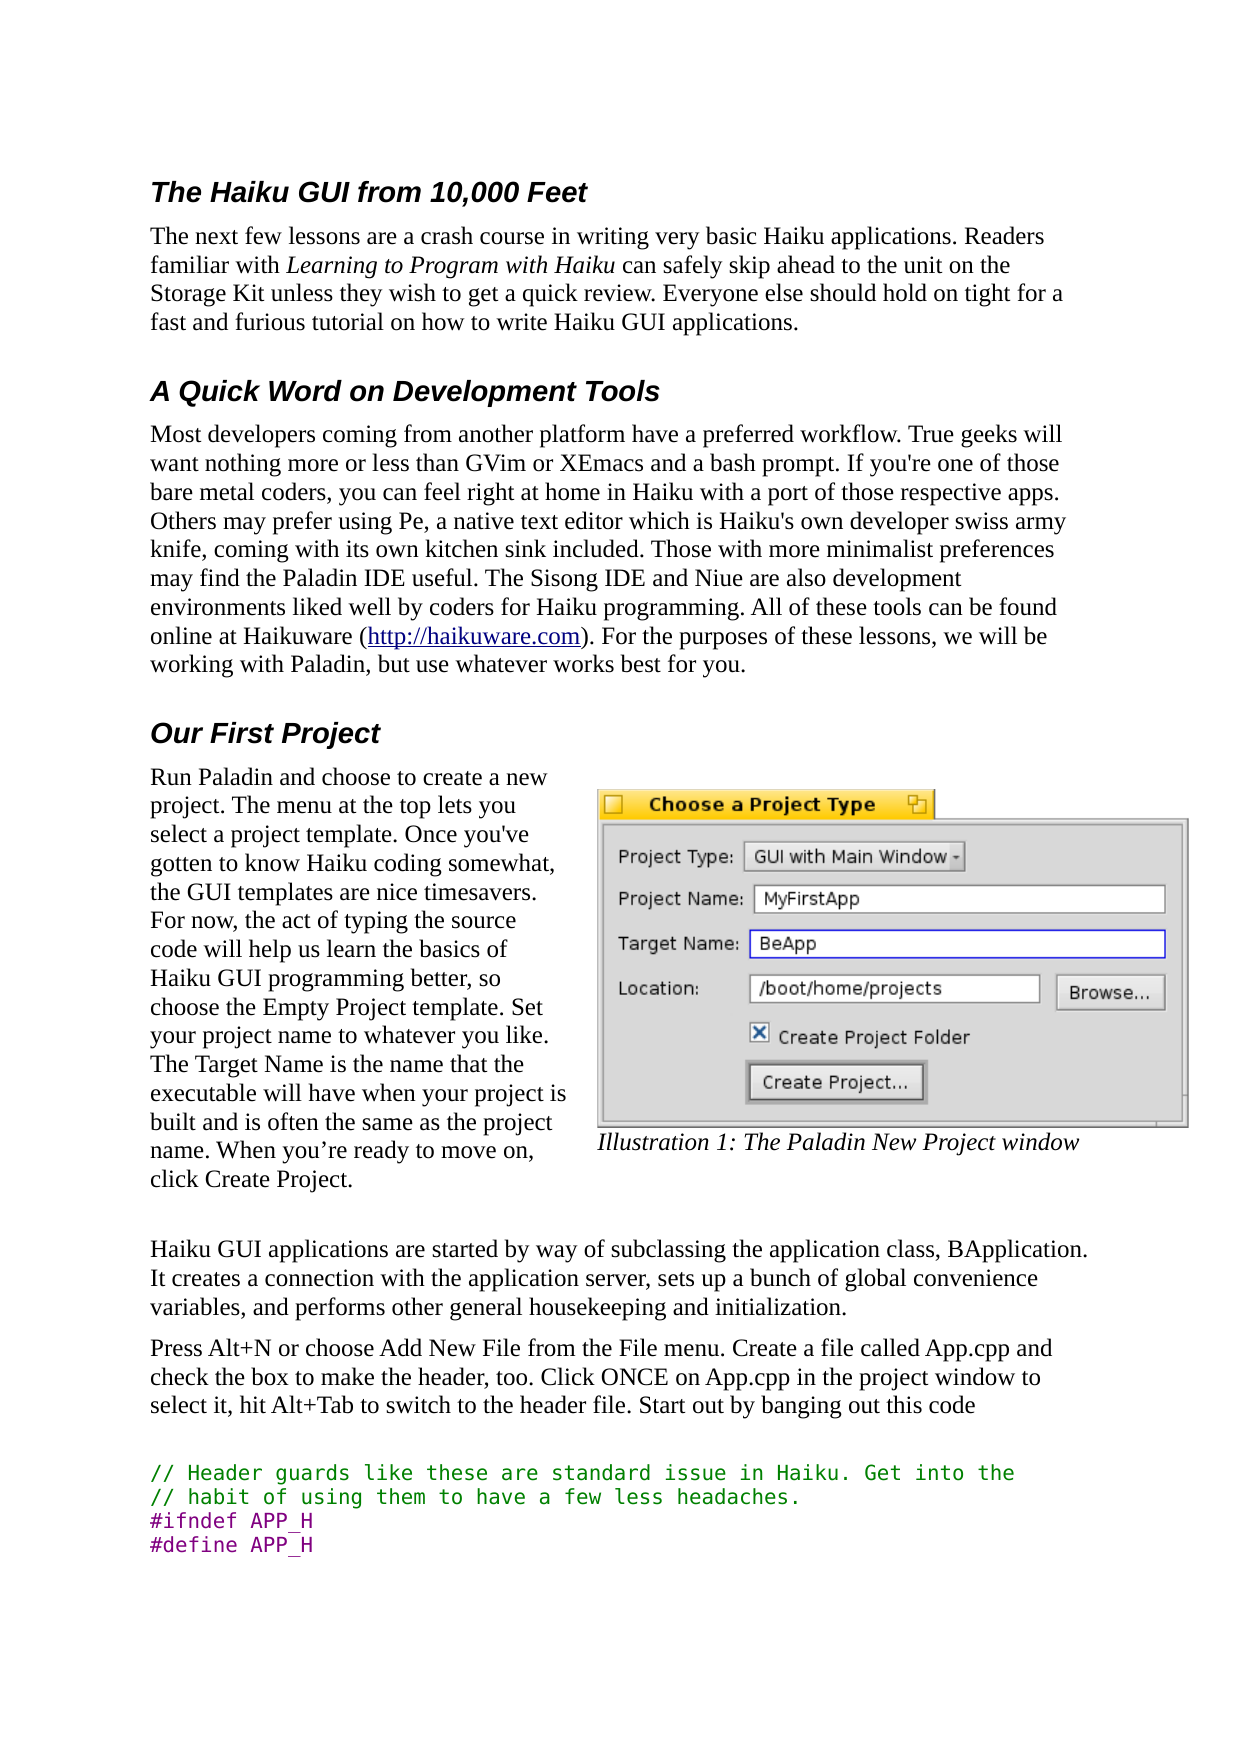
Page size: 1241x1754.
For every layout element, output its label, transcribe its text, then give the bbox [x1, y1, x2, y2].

subtitle A Quick Word on Development Tools [150, 373, 1090, 407]
subtitle The Haiku GUI from 10,000 Feet [150, 175, 1090, 208]
picture [597, 789, 1189, 1128]
text Run Paladin and choose to create a new project. The menu at the top lets you select a project template. Once you've gotten to know Haiku coding somewhat, the GUI templates are nice timesavers. For now, the act of typing the source code will help us learn the basics of Haiku GUI programming better, so choose the Empty Project template. Set your project name to whatever you like. The Target Name is the name that the executable will have when your project is built and is often the same as the project name. When you’re ready to move on, click Create Project. [150, 762, 1188, 1193]
text // Header guards like these are standard issue in Haiku. Get into the [150, 1461, 1090, 1485]
text Haiku GUI applications are started by way of subclassing the application class, BApplication. It creates a connection with the application server, sets up a bunch of global convenience variables, and performs other general housekeeping and initialization. [150, 1234, 1090, 1321]
text #define APP_H [150, 1533, 1090, 1558]
text #ifndef APP_H [150, 1509, 1090, 1533]
text // habit of using them to have a few less headaches. [150, 1485, 1090, 1509]
text The next few lessons are a crash course in writing very basic Haiku applications. Readers familiar with Learning to Program with Haiku can safely skip ahead to the unit on the Storage Kit unless they wish to get a quick review. Everyone else should hold on tight for a fast and furious tutorial on how to write Haiku GUI applications. [150, 221, 1090, 336]
text Most developers coming from another platform have a preferred workflow. True geeks will want nothing more or less than GVim or XEmacs and a bash prompt. If you're one of those bare metal coders, you can feel right at home in Haiku with a port of those respective apps. Others may prefer using Pe, a native text editor which is Haiku's own developer swiss army knife, coming with its own kitchen sink included. Those with more minimalist preferences may find the Paladin IDE useful. The Sisong IDE and Niue are also development environments liked well by coders for Haiku programming. All of these tools can be found online at Haikuware (http://haikuware.com). For the purposes of these lessons, we will be working with Paladin, but use whatever works best for you. [150, 419, 1090, 678]
text Illustration 1: The Paladin New Project window [597, 1128, 1188, 1156]
subtitle Our First Project [150, 716, 1090, 749]
text Press Alt+N or choose Add New File from the File menu. Create a file called App.cpp and check the box to make the header, too. Click ONCE on App.cpp in the project window to select it, hit Alt+Tab to switch to the header file. Start out by banging out this code [150, 1333, 1090, 1419]
